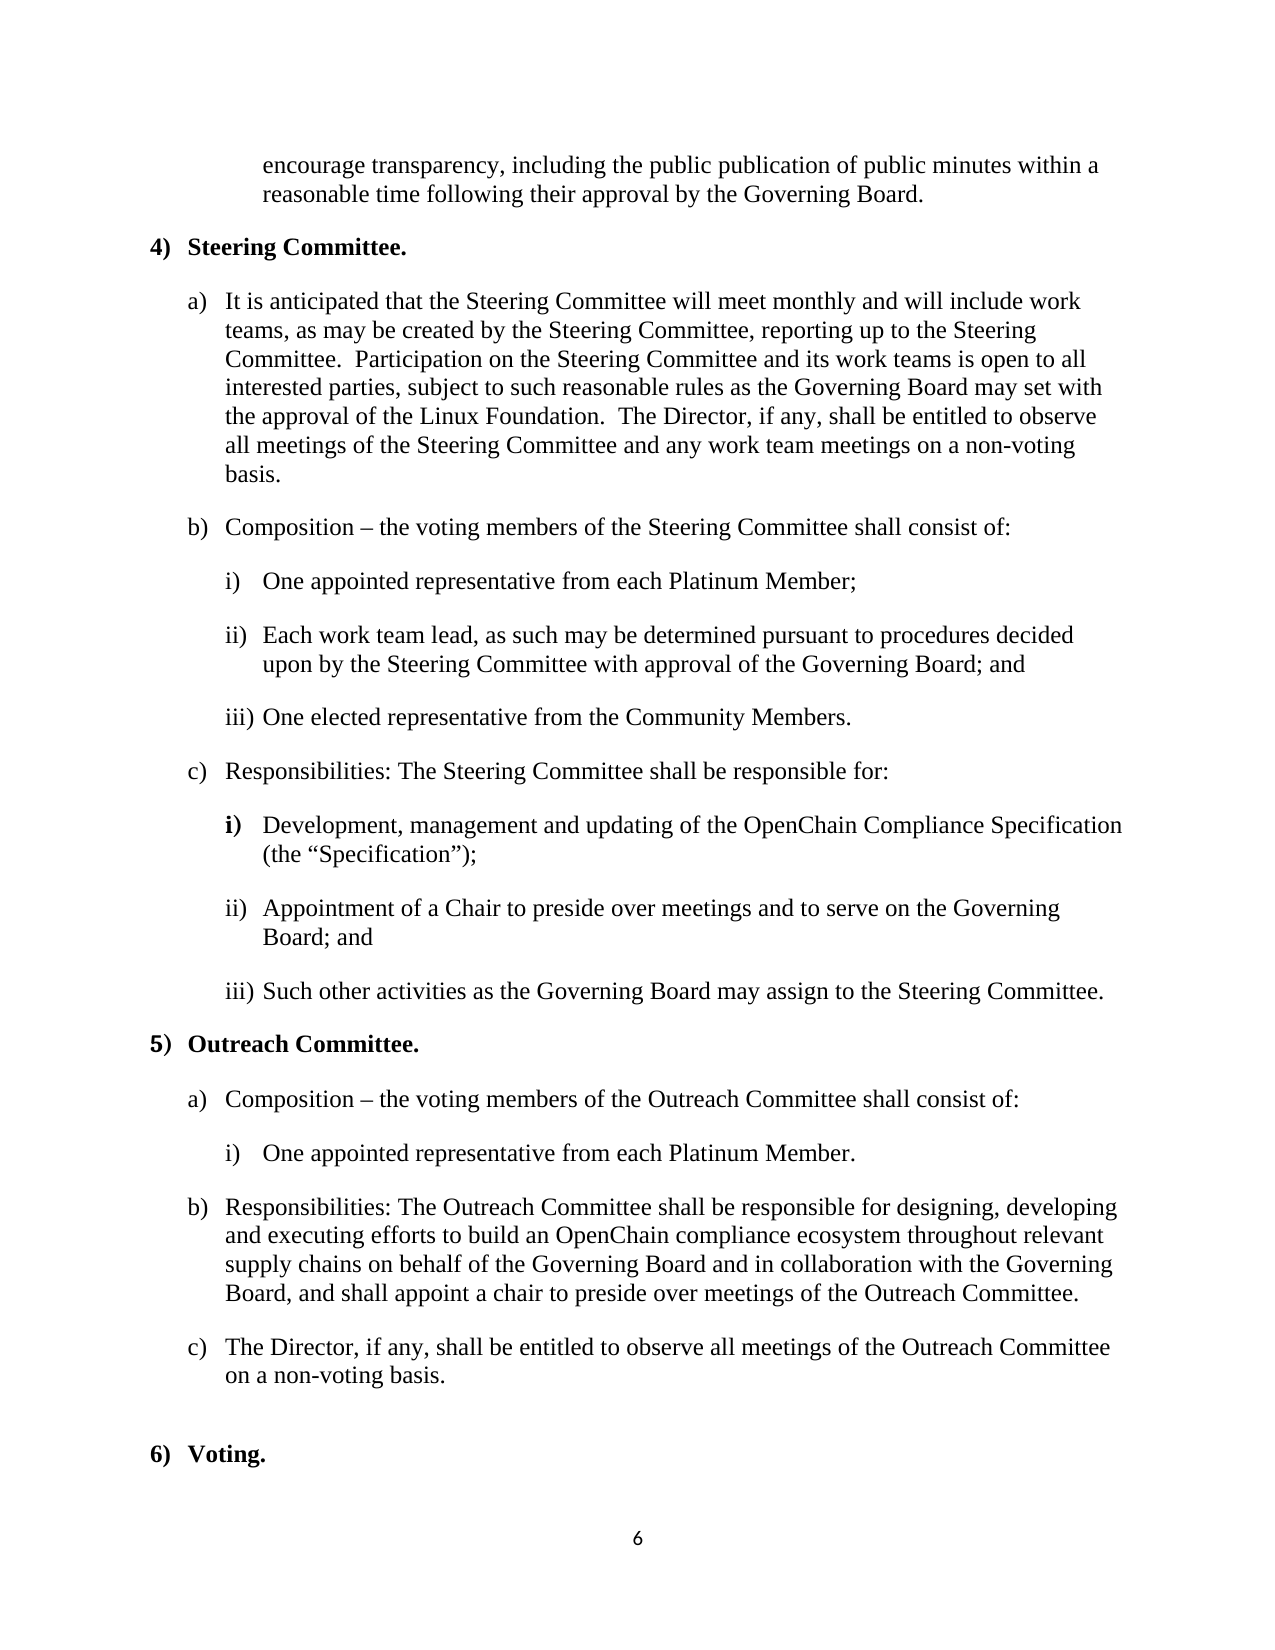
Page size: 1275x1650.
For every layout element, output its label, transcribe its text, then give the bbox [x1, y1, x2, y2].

subtitle The Director, if any, shall be entitled to observe all meetings of the Outreach Committee on a non-voting basis. [187, 1332, 1125, 1389]
subtitle Outreach Committee. [150, 1029, 1125, 1059]
subtitle Each work team lead, as such may be determined pursuant to procedures decided upon by the Steering Committee with approval of the Governing Board; and [225, 620, 1125, 677]
subtitle Responsibilities: The Outreach Committee shall be responsible for designing, developing and executing efforts to build an OpenChain compliance ecosystem throughout relevant supply chains on behalf of the Governing Board and in collaboration with the Governing Board, and shall appoint a chair to preside over meetings of the Outreach Committee. [187, 1192, 1125, 1307]
subtitle One elected representative from the Community Members. [225, 702, 1125, 731]
subtitle It is anticipated that the Steering Committee will meet monthly and will include work teams, as may be created by the Steering Committee, reporting up to the Steering Committee. Participation on the Steering Committee and its work teams is open to all interested parties, subject to such reasonable rules as the Governing Board may set with the approval of the Linux Foundation. The Director, if any, shall be entitled to observe all meetings of the Steering Committee and any work team meetings on a non-voting basis. [187, 286, 1125, 487]
subtitle Responsibilities: The Steering Committee shall be responsible for: [187, 756, 1125, 785]
subtitle One appointed representative from each Platinum Member. [225, 1138, 1125, 1167]
subtitle encourage transparency, including the public publication of public minutes within a reasonable time following their approval by the Governing Board. [225, 150, 1125, 207]
subtitle Development, management and updating of the OpenChain Compliance Specification (the “Specification”); [225, 810, 1125, 868]
subtitle Steering Committee. [150, 232, 1125, 261]
subtitle One appointed representative from each Platinum Member; [225, 566, 1125, 595]
subtitle Composition – the voting members of the Outreach Committee shall consist of: [187, 1084, 1125, 1113]
subtitle Composition – the voting members of the Steering Committee shall consist of: [187, 512, 1125, 541]
subtitle Such other activities as the Governing Board may assign to the Steering Committee. [225, 976, 1125, 1004]
subtitle Appointment of a Chair to preside over meetings and to serve on the Governing Board; and [225, 893, 1125, 951]
subtitle Voting. [150, 1439, 1125, 1468]
